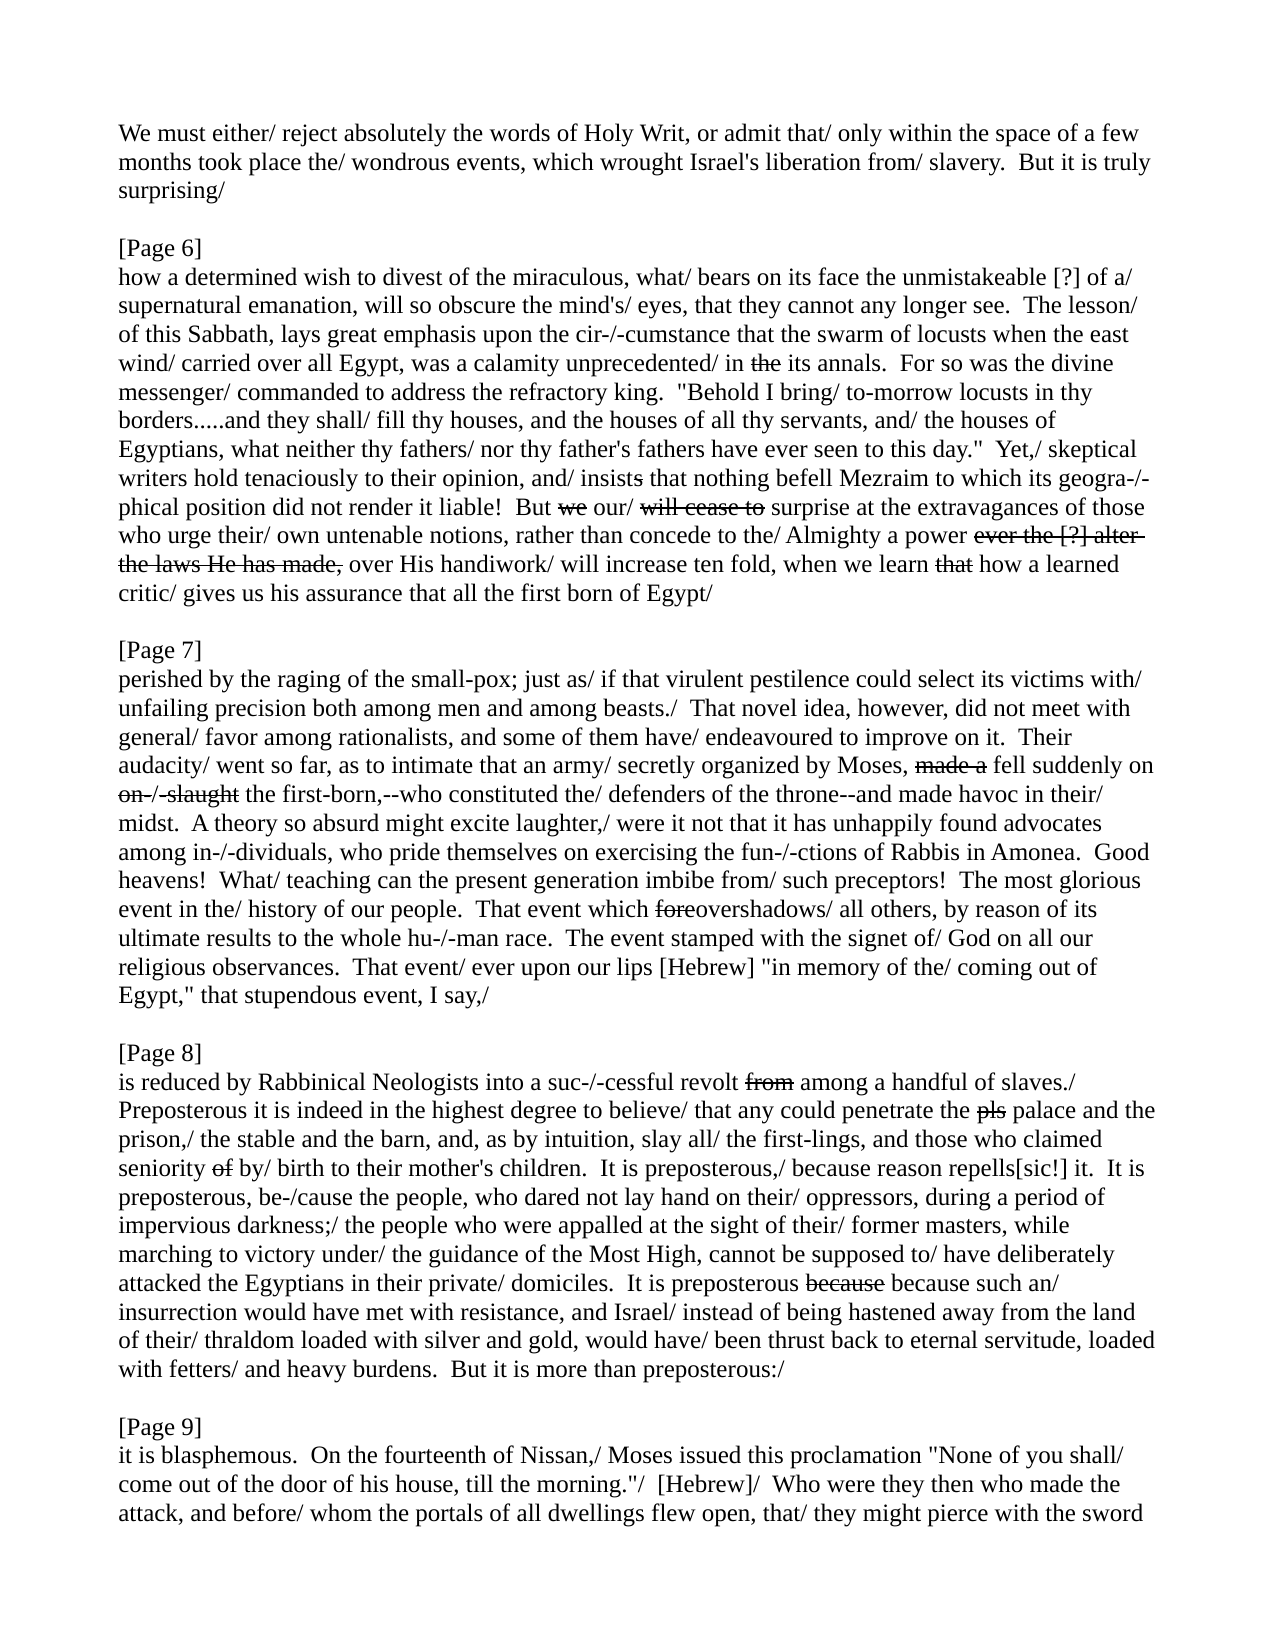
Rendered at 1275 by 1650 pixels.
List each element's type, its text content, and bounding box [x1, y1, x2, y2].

text is reduced by Rabbinical Neologists into a suc-/-cessful revolt from among a handful of slaves./ Preposterous it is indeed in the highest degree to believe/ that any could penetrate the pls palace and the prison,/ the stable and the barn, and, as by intuition, slay all/ the first-lings, and those who claimed seniority of by/ birth to their mother's children. It is preposterous,/ because reason repells[sic!] it. It is preposterous, be-/cause the people, who dared not lay hand on their/ oppressors, during a period of impervious darkness;/ the people who were appalled at the sight of their/ former masters, while marching to victory under/ the guidance of the Most High, cannot be supposed to/ have deliberately attacked the Egyptians in their private/ domiciles. It is preposterous because because such an/ insurrection would have met with resistance, and Israel/ instead of being hastened away from the land of their/ thraldom loaded with silver and gold, would have/ been thrust back to eternal servitude, loaded with fetters/ and heavy burdens. But it is more than preposterous:/ [118, 1067, 1157, 1383]
text how a determined wish to divest of the miraculous, what/ bears on its face the unmistakeable [?] of a/ supernatural emanation, will so obscure the mind's/ eyes, that they cannot any longer see. The lesson/ of this Sabbath, lays great emphasis upon the cir-/-cumstance that the swarm of locusts when the east wind/ carried over all Egypt, was a calamity unprecedented/ in the its annals. For so was the divine messenger/ commanded to address the refractory king. "Behold I bring/ to-morrow locusts in thy borders.....and they shall/ fill thy houses, and the houses of all thy servants, and/ the houses of Egyptians, what neither thy fathers/ nor thy father's fathers have ever seen to this day." Yet,/ skeptical writers hold tenaciously to their opinion, and/ insists that nothing befell Mezraim to which its geogra-/-phical position did not render it liable! But we our/ will cease to surprise at the extravagances of those who urge their/ own untenable notions, rather than concede to the/ Almighty a power ever the [?] alter the laws He has made, over His handiwork/ will increase ten fold, when we learn that how a learned critic/ gives us his assurance that all the first born of Egypt/ [118, 262, 1157, 607]
text [Page 8] [118, 1038, 1157, 1067]
text [Page 9] [118, 1412, 1157, 1441]
text perished by the raging of the small-pox; just as/ if that virulent pestilence could select its victims with/ unfailing precision both among men and among beasts./ That novel idea, however, did not meet with general/ favor among rationalists, and some of them have/ endeavoured to improve on it. Their audacity/ went so far, as to intimate that an army/ secretly organized by Moses, made a fell suddenly on on-/-slaught the first-born,--who constituted the/ defenders of the throne--and made havoc in their/ midst. A theory so absurd might excite laughter,/ were it not that it has unhappily found advocates among in-/-dividuals, who pride themselves on exercising the fun-/-ctions of Rabbis in Amonea. Good heavens! What/ teaching can the present generation imbibe from/ such preceptors! The most glorious event in the/ history of our people. That event which foreovershadows/ all others, by reason of its ultimate results to the whole hu-/-man race. The event stamped with the signet of/ God on all our religious observances. That event/ ever upon our lips [Hebrew] "in memory of the/ coming out of Egypt," that stupendous event, I say,/ [118, 664, 1157, 1009]
text [Page 6] [118, 233, 1157, 262]
text We must either/ reject absolutely the words of Holy Writ, or admit that/ only within the space of a few months took place the/ wondrous events, which wrought Israel's liberation from/ slavery. But it is truly surprising/ [118, 118, 1157, 204]
text [Page 7] [118, 636, 1157, 664]
text it is blasphemous. On the fourteenth of Nissan,/ Moses issued this proclamation "None of you shall/ come out of the door of his house, till the morning."/ [Hebrew]/ Who were they then who made the attack, and before/ whom the portals of all dwellings flew open, that/ they might pierce with the sword [118, 1441, 1157, 1527]
